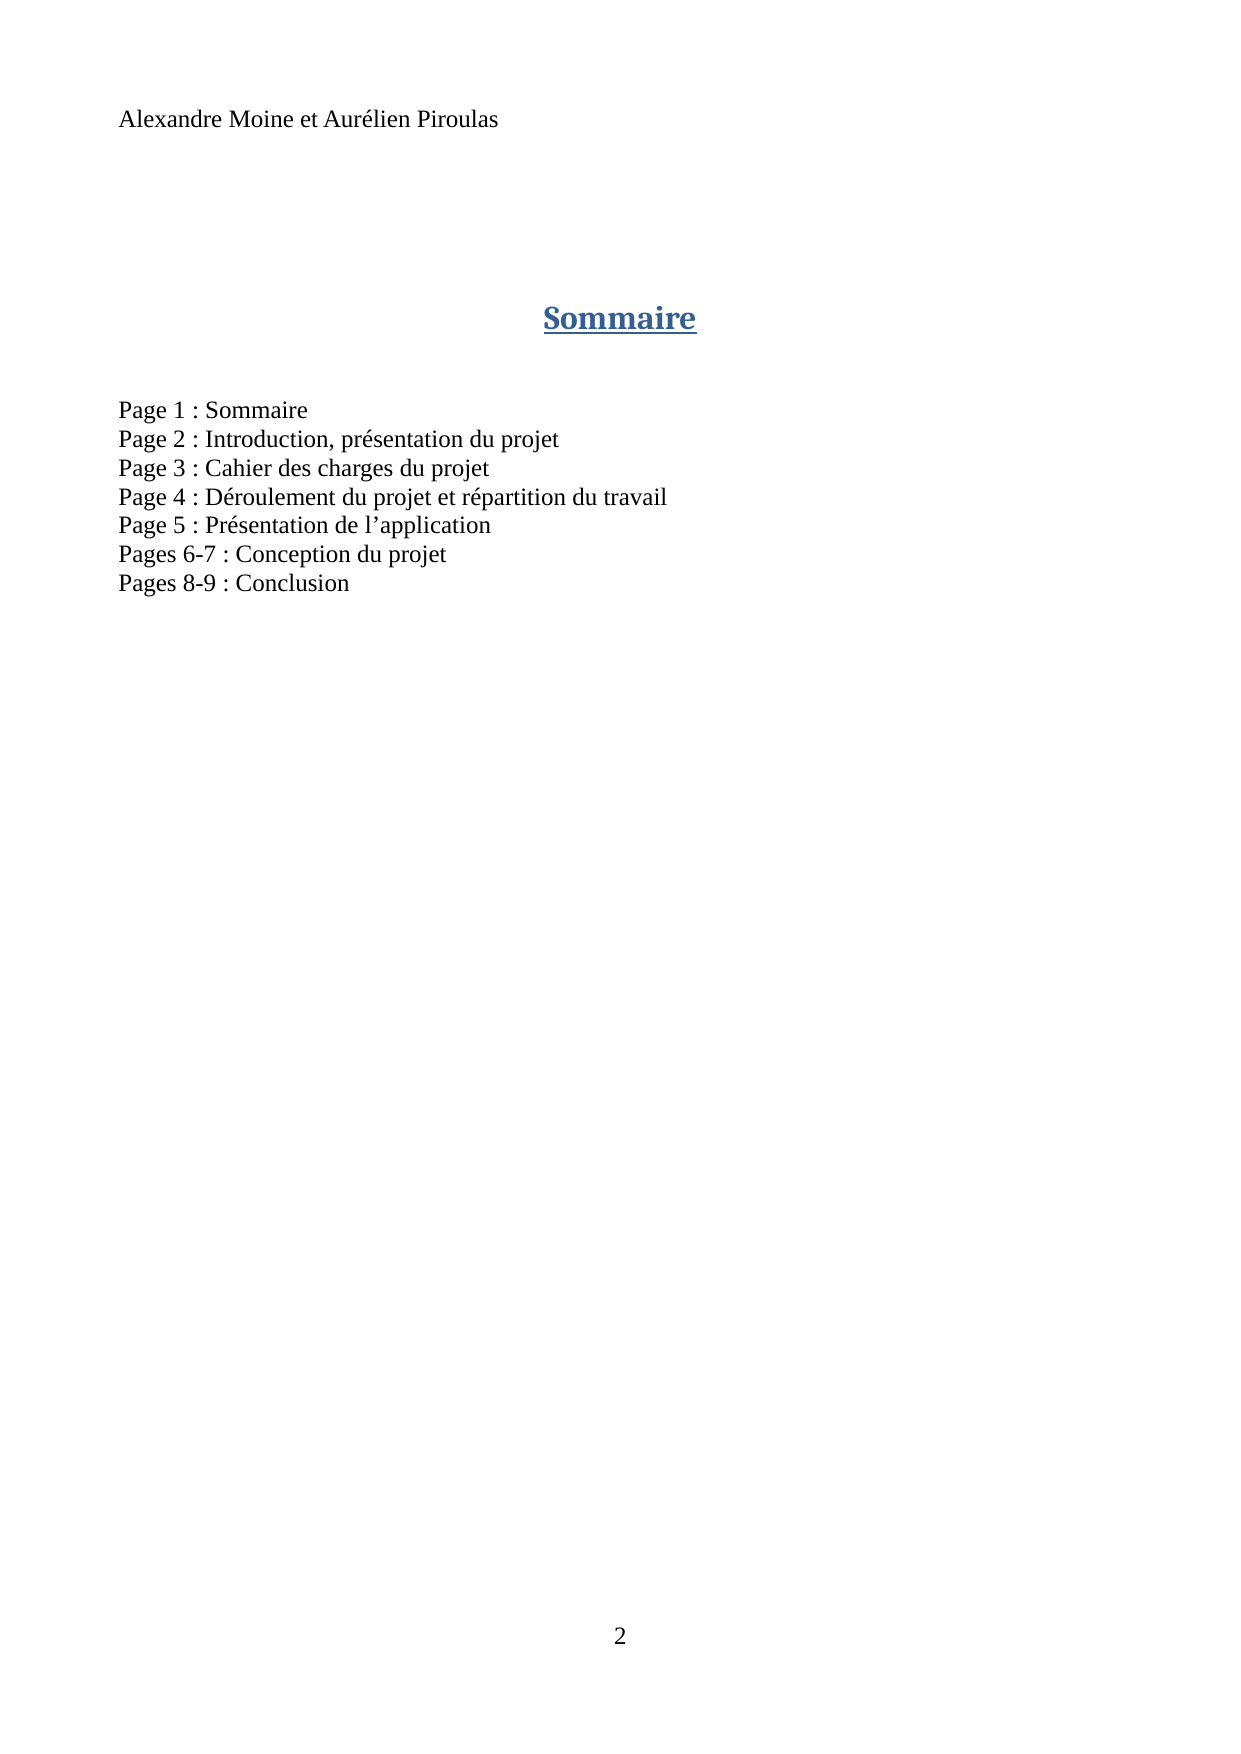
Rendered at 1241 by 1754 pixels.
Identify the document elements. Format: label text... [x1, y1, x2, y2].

text Pages 8-9 : Conclusion [118, 568, 1122, 597]
text Page 5 : Présentation de l’application [118, 510, 1122, 539]
subtitle Sommaire [118, 299, 1122, 338]
text Page 1 : Sommaire [118, 395, 1122, 424]
text Page 4 : Déroulement du projet et répartition du travail [118, 482, 1122, 510]
text Page 2 : Introduction, présentation du projet [118, 424, 1122, 453]
text Pages 6-7 : Conception du projet [118, 539, 1122, 568]
text Page 3 : Cahier des charges du projet [118, 453, 1122, 482]
